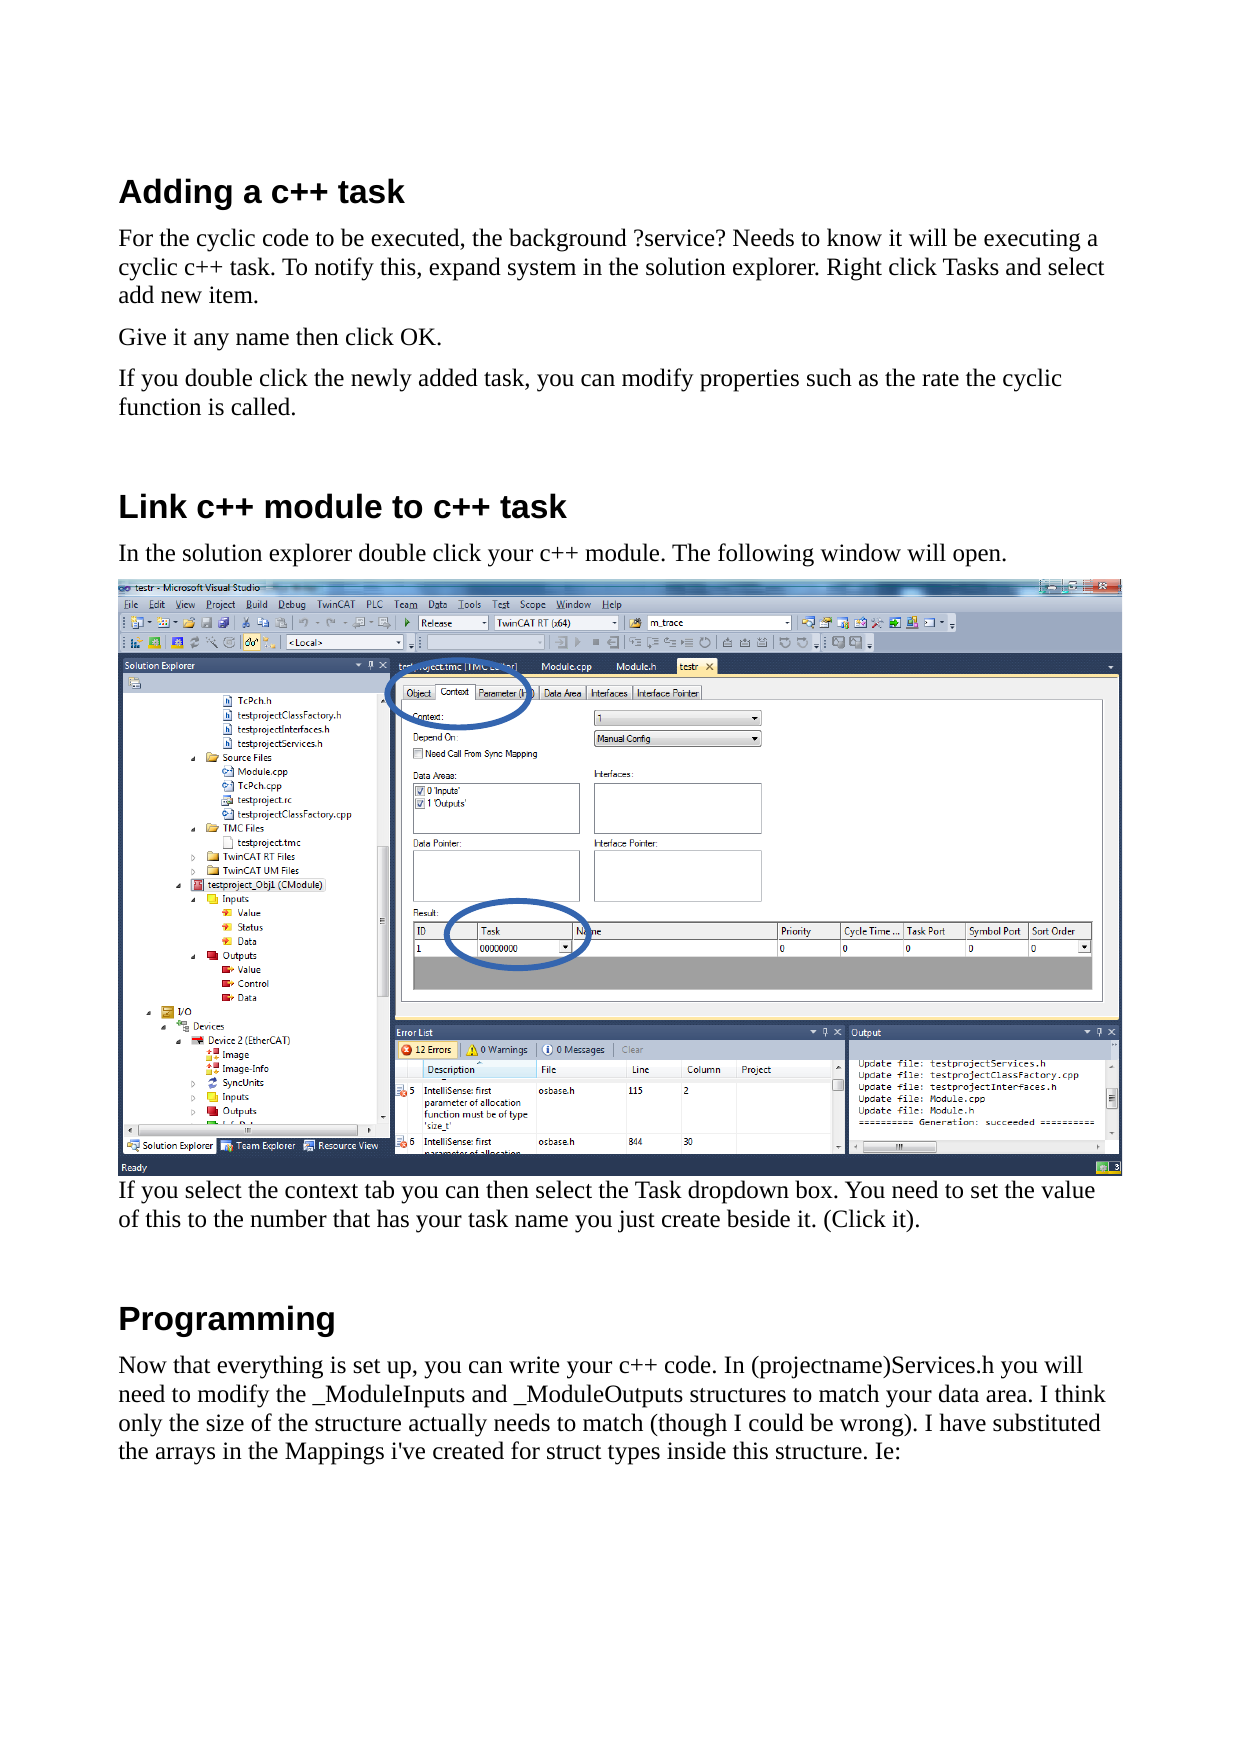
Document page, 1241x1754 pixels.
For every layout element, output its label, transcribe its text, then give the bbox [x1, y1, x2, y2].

subtitle Adding a c++ task [118, 172, 1122, 211]
text In the solution explorer double click your c++ module. The following window will open. [118, 538, 1122, 567]
subtitle Programming [118, 1299, 1122, 1338]
text If you double click the newly added task, you can modify properties such as the rate the cyclic function is called. [118, 363, 1122, 421]
text Give it any name then click OK. [118, 322, 1122, 351]
subtitle Link c++ module to c++ task [118, 487, 1122, 525]
text For the cyclic code to be executed, the background ?service? Needs to know it will be executing a cyclic c++ task. To notify this, expand system in the solution explorer. Right click Tasks and select add new item. [118, 223, 1122, 309]
text Now that everything is set up, you can write your c++ code. In (projectname)Services.h you will need to modify the _ModuleInputs and _ModuleOutputs structures to match your data area. I think only the size of the structure actually needs to match (though I could be wrong). I have substituted the arrays in the Mappings i've created for struct types inside this structure. Ie: [118, 1350, 1122, 1465]
text If you select the context tab you can then select the Task dropdown box. You need to set the value of this to the number that has your task name you just create beside it. (Click it). [118, 1176, 1122, 1233]
picture [118, 579, 1123, 1176]
